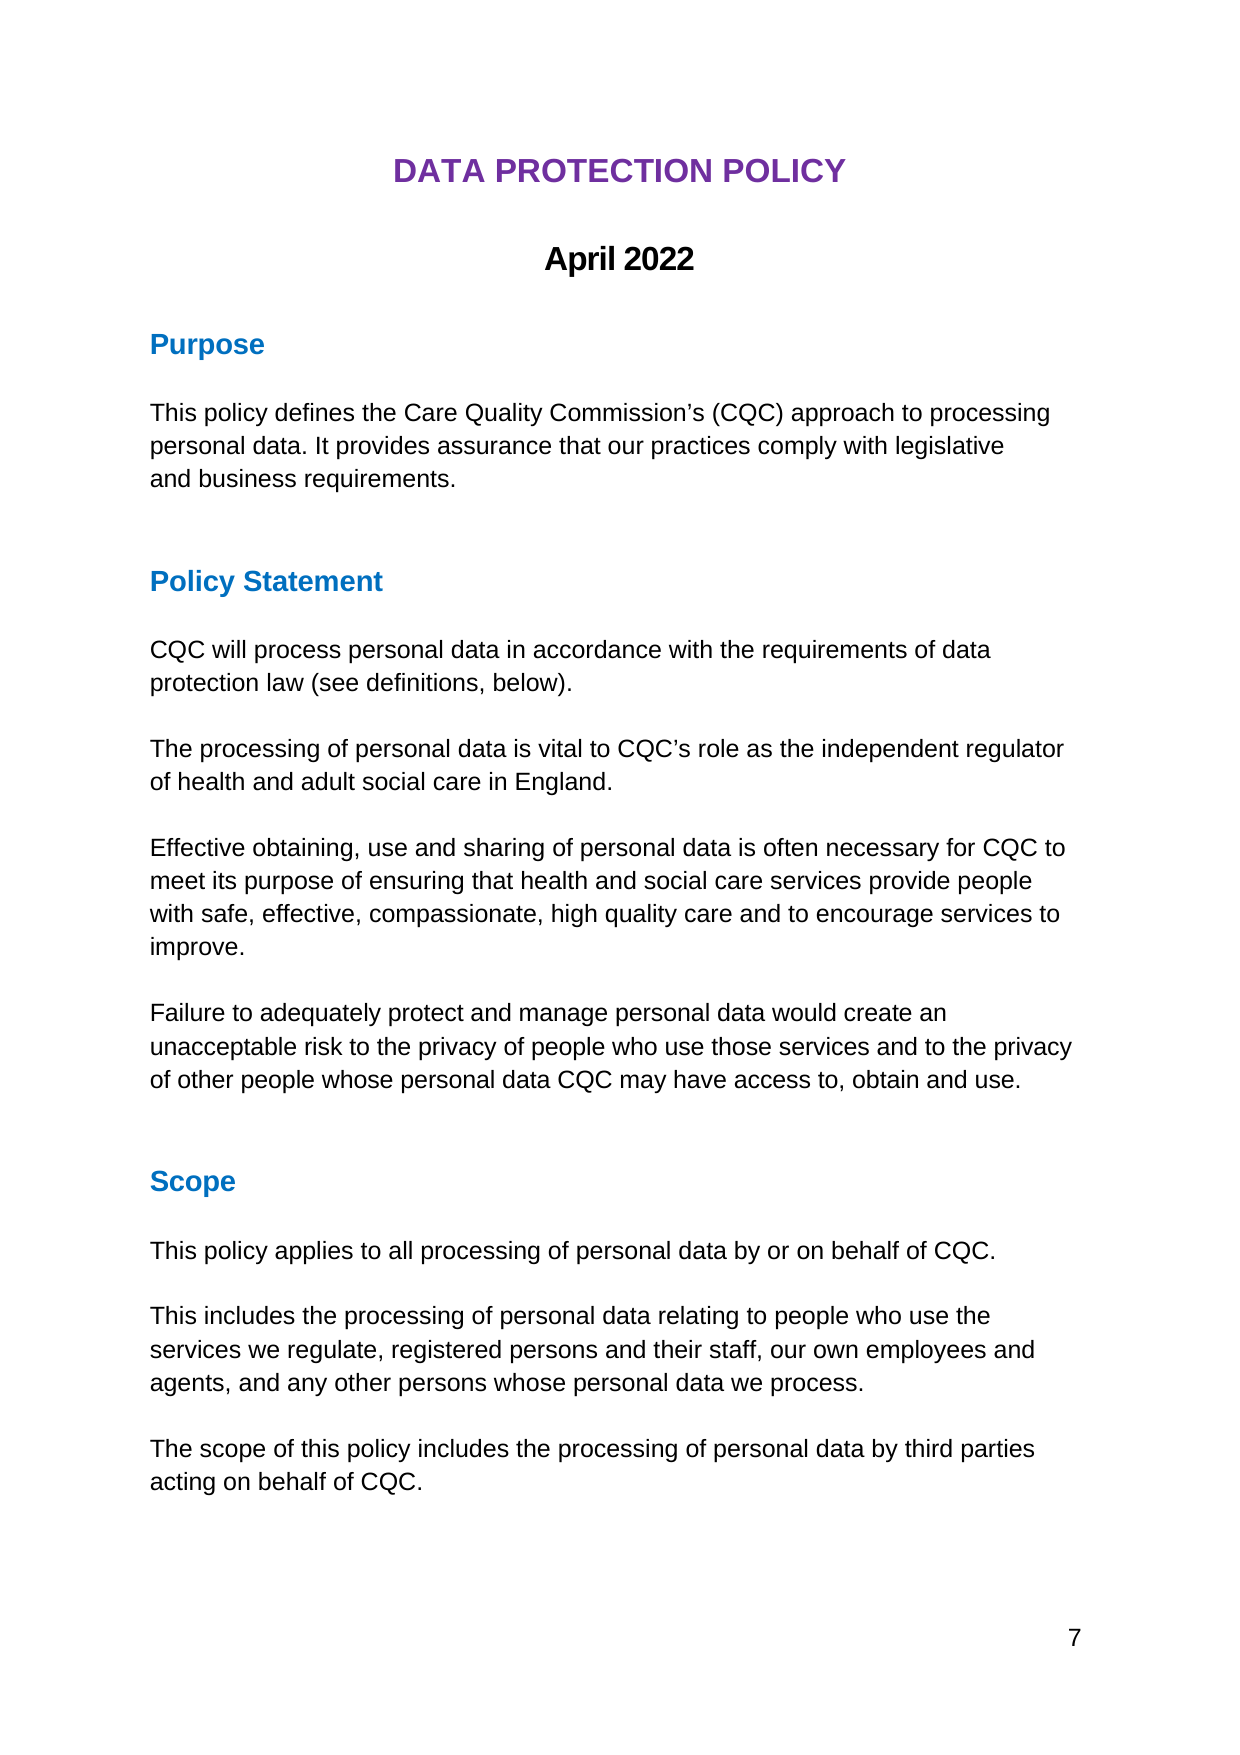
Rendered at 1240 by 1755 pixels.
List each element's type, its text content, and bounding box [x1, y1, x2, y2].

text CQC will process personal data in accordance with the requirements of data protection law (see definitions, below). [149, 632, 992, 698]
text Effective obtaining, use and sharing of personal data is often necessary for CQC to meet its purpose of ensuring that health and social care services provide people with safe, effective, compassionate, high quality care and to encourage services to improve. [149, 830, 1082, 962]
text This policy applies to all processing of personal data by or on behalf of CQC. [149, 1237, 1090, 1265]
text The scope of this policy includes the processing of personal data by third parties acting on behalf of CQC. [149, 1431, 1037, 1497]
text This policy defines the Care Quality Commission’s (CQC) approach to processing personal data. It provides assurance that our practices comply with legislative and business requirements. [149, 395, 1052, 494]
text This includes the processing of personal data relating to people who use the services we regulate, registered persons and their staff, our own employees and agents, and any other persons whose personal data we process. [149, 1298, 1037, 1398]
text Scope [149, 1165, 1090, 1198]
text April 2022 [149, 240, 1090, 278]
text Purpose [149, 328, 1090, 361]
text Failure to adequately protect and manage personal data would create an unacceptable risk to the privacy of people who use those services and to the privacy of other people whose personal data CQC may have access to, obtain and use. [149, 995, 1082, 1095]
text Policy Statement [149, 565, 1090, 598]
text The processing of personal data is vital to CQC’s role as the independent regulator of health and adult social care in England. [149, 731, 1067, 797]
text 7 [1068, 1624, 1098, 1651]
text DATA PROTECTION POLICY [149, 152, 1090, 189]
